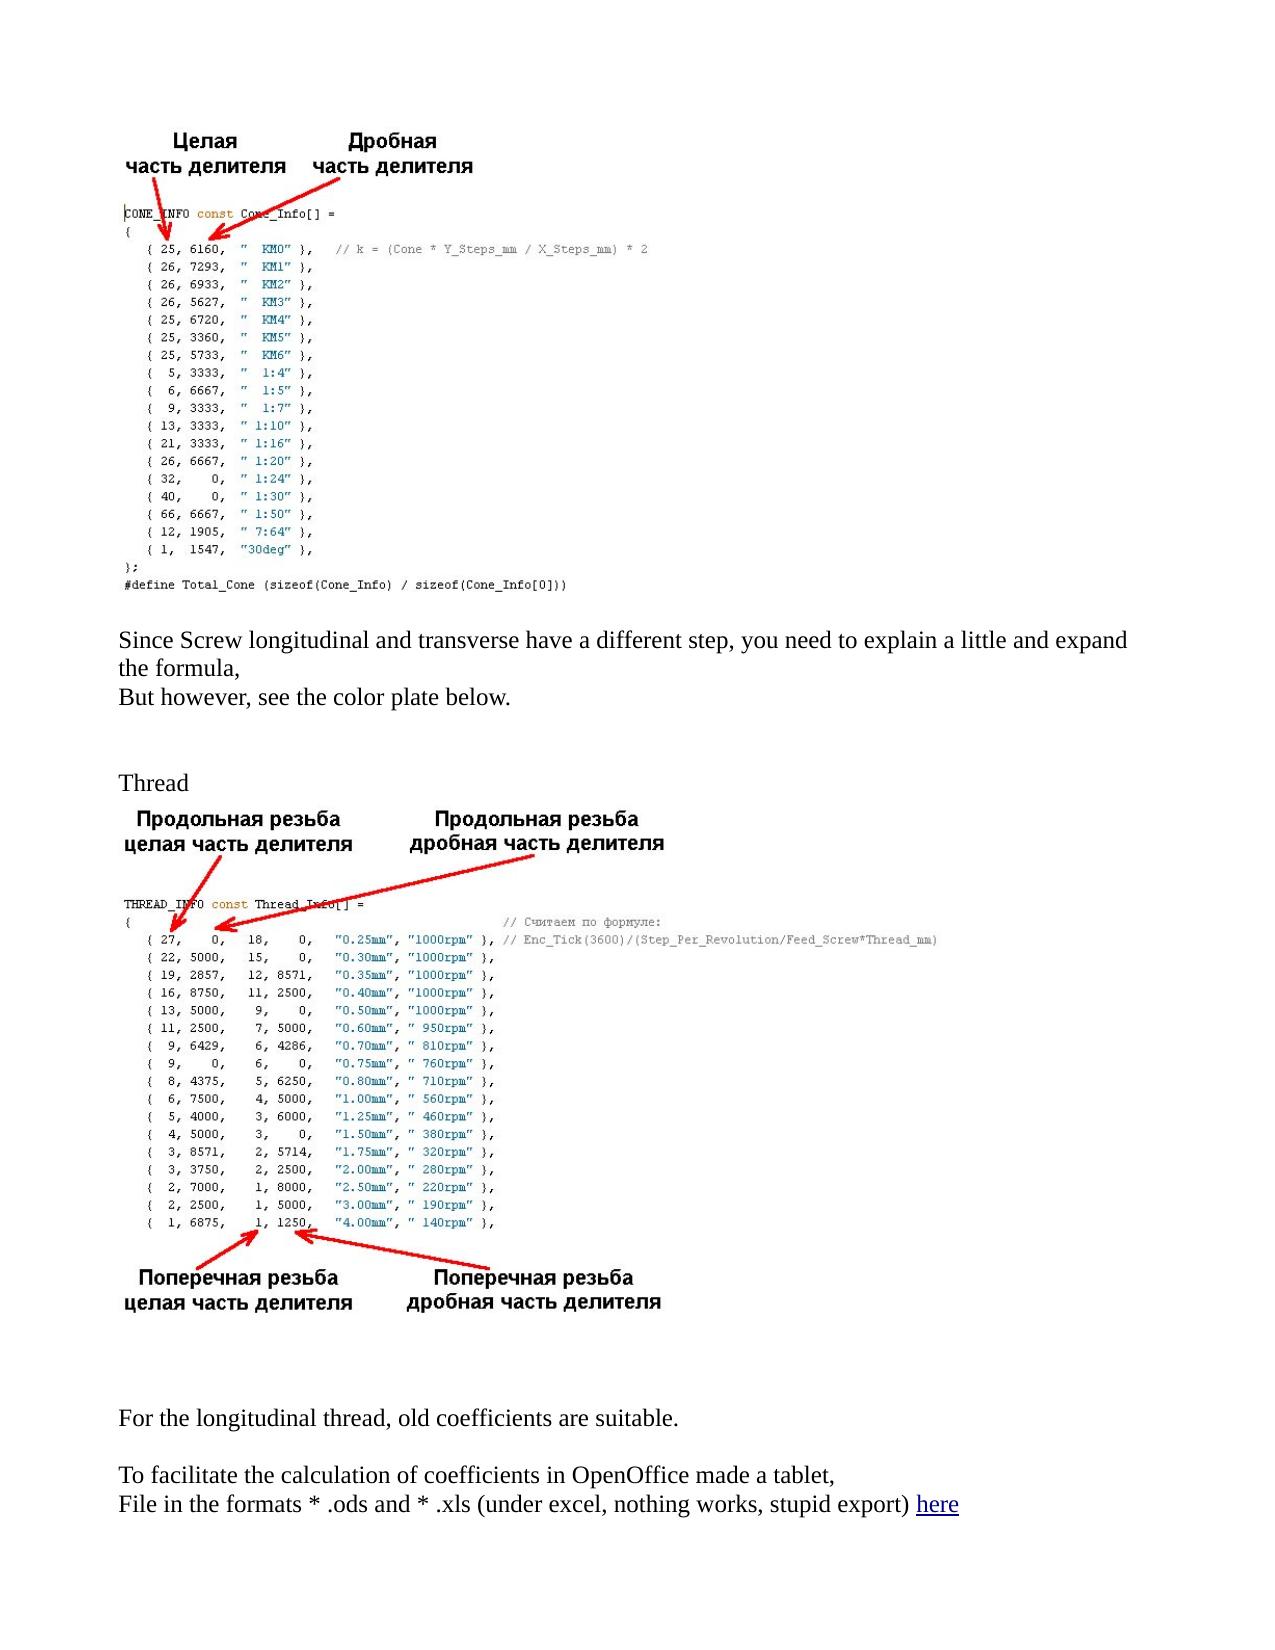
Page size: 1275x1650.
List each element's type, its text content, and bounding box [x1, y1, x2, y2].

picture [118, 118, 1157, 596]
picture [118, 797, 1157, 1317]
text For the longitudinal thread, old coefficients are suitable. [118, 1403, 1157, 1460]
text To facilitate the calculation of coefficients in OpenOffice made a tablet, File in the formats * .ods and * .xls (under excel, nothing works, stupid export) here [118, 1460, 1157, 1518]
text Since Screw longitudinal and transverse have a different step, you need to explain a little and expand the formula, But however, see the color plate below. [118, 625, 1157, 711]
text Thread [118, 740, 1157, 797]
